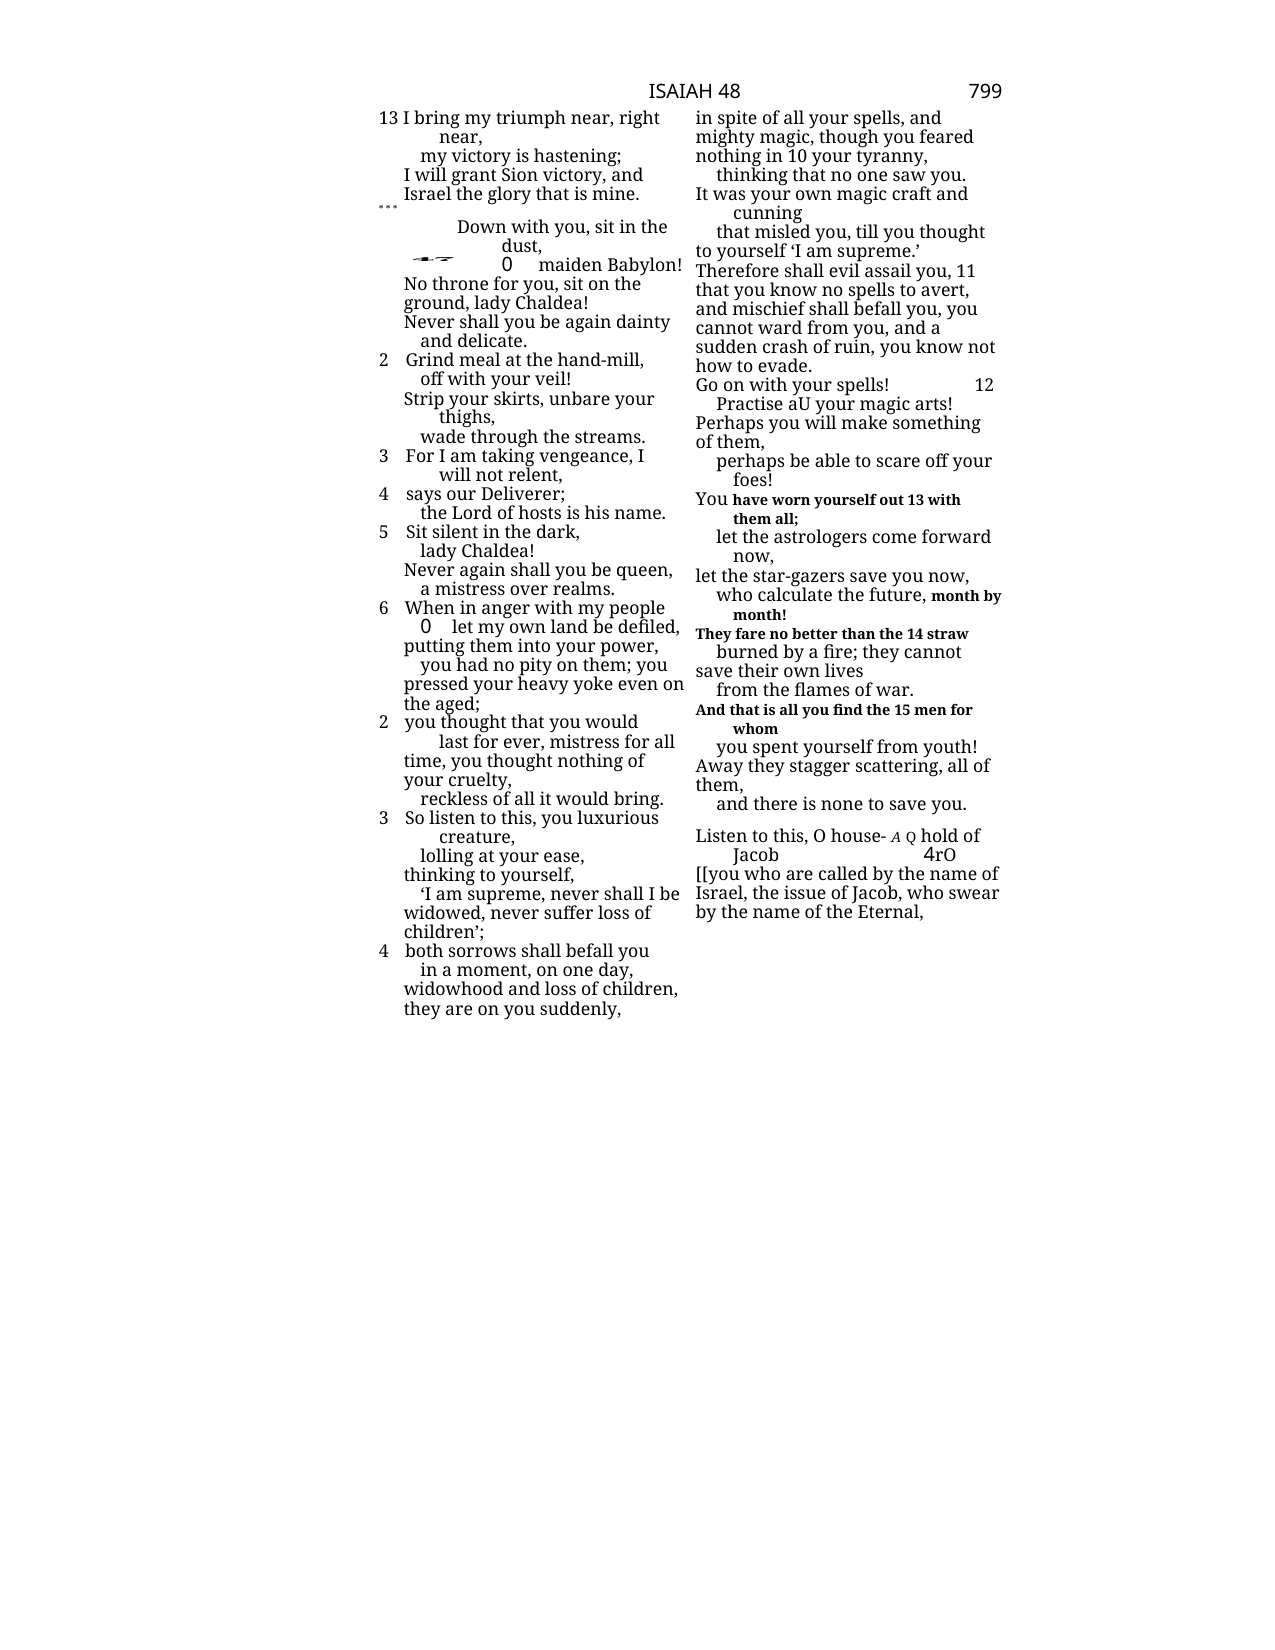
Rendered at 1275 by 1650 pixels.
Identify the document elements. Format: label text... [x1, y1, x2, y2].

text It was your own magic craft and cunning [695, 186, 1002, 224]
text Down with you, sit in the dust, [378, 218, 685, 256]
text No throne for you, sit on the ground, lady Chaldea! [403, 275, 685, 313]
text the Lord of hosts is his name. [420, 504, 685, 523]
list So listen to this, you luxurious [378, 809, 685, 828]
text you had no pity on them; you pressed your heavy yoke even on the aged; [403, 657, 685, 714]
text creature, [403, 828, 685, 847]
list When in anger with my people [378, 599, 685, 618]
list both sorrows shall befall you [378, 942, 685, 962]
text Listen to this, O house- a q hold of Jacob 4rO [695, 827, 1002, 865]
list maiden Babylon! [420, 256, 685, 275]
text that misled you, till you thought to yourself ‘I am supreme.’ [695, 224, 1002, 262]
text in a moment, on one day, widowhood and loss of children, they are on you suddenly, [403, 962, 685, 1019]
text from the flames of war. [695, 681, 1002, 700]
text will not relent, [403, 466, 685, 485]
text They fare no better than the 14 straw [695, 624, 1002, 643]
text in spite of all your spells, and mighty magic, though you feared nothing in 10 your tyranny, [695, 109, 1002, 166]
text Never shall you be again dainty and delicate. [403, 313, 685, 352]
picture [412, 257, 455, 261]
text * * * [378, 204, 685, 214]
list you thought that you would [378, 714, 685, 733]
text ‘I am supreme, never shall I be widowed, never suffer loss of children’; [403, 885, 685, 942]
text lolling at your ease, thinking to yourself, [403, 847, 589, 885]
text [[you who are called by the name of Israel, the issue of Jacob, who swear by the name of the Eternal, [695, 865, 1002, 922]
list let my own land be defiled, putting them into your power, [403, 618, 685, 657]
list Sit silent in the dark, [378, 523, 685, 542]
text reckless of all it would bring. [420, 790, 685, 809]
text my victory is hastening; [420, 147, 685, 166]
list says our Deliverer; [378, 485, 685, 504]
text you spent yourself from youth! Away they stagger scattering, all of them, [695, 738, 1002, 796]
text Never again shall you be queen, a mistress over realms. [403, 561, 685, 599]
text Strip your skirts, unbare your thighs, [403, 390, 685, 428]
text who calculate the future, month by month! [716, 586, 1002, 624]
text off with your veil! [420, 371, 685, 390]
text let the astrologers come for­ward now, [716, 529, 1002, 567]
text You have worn yourself out 13 with them all; [695, 491, 1002, 529]
text 13 I bring my triumph near, right near, [378, 109, 685, 147]
text thinking that no one saw you. [695, 166, 1002, 186]
text I will grant Sion victory, and Israel the glory that is mine. [403, 166, 685, 204]
text last for ever, mistress for all time, you thought nothing of your cruelty, [403, 733, 685, 790]
text And that is all you find the 15 men for whom [695, 700, 1002, 738]
text Therefore shall evil assail you, 11 that you know no spells to avert, [695, 262, 1002, 300]
list For I am taking vengeance, I [378, 447, 685, 466]
text perhaps be able to scare off your foes! [716, 452, 1002, 491]
text wade through the streams. [420, 428, 685, 447]
text Go on with your spells! 12 [695, 376, 1002, 395]
text and mischief shall befall you, you cannot ward from you, and a sudden crash of ruin, you know not how to evade. [695, 300, 1002, 376]
text lady Chaldea! [420, 542, 685, 561]
text let the star-gazers save you now, [695, 567, 1002, 586]
text burned by a fire; they cannot save their own lives [695, 643, 1002, 681]
text Practise aU your magic arts! Perhaps you will make some­thing of them, [695, 395, 1002, 452]
list Grind meal at the hand-mill, [378, 352, 685, 371]
text and there is none to save you. [695, 796, 1002, 814]
